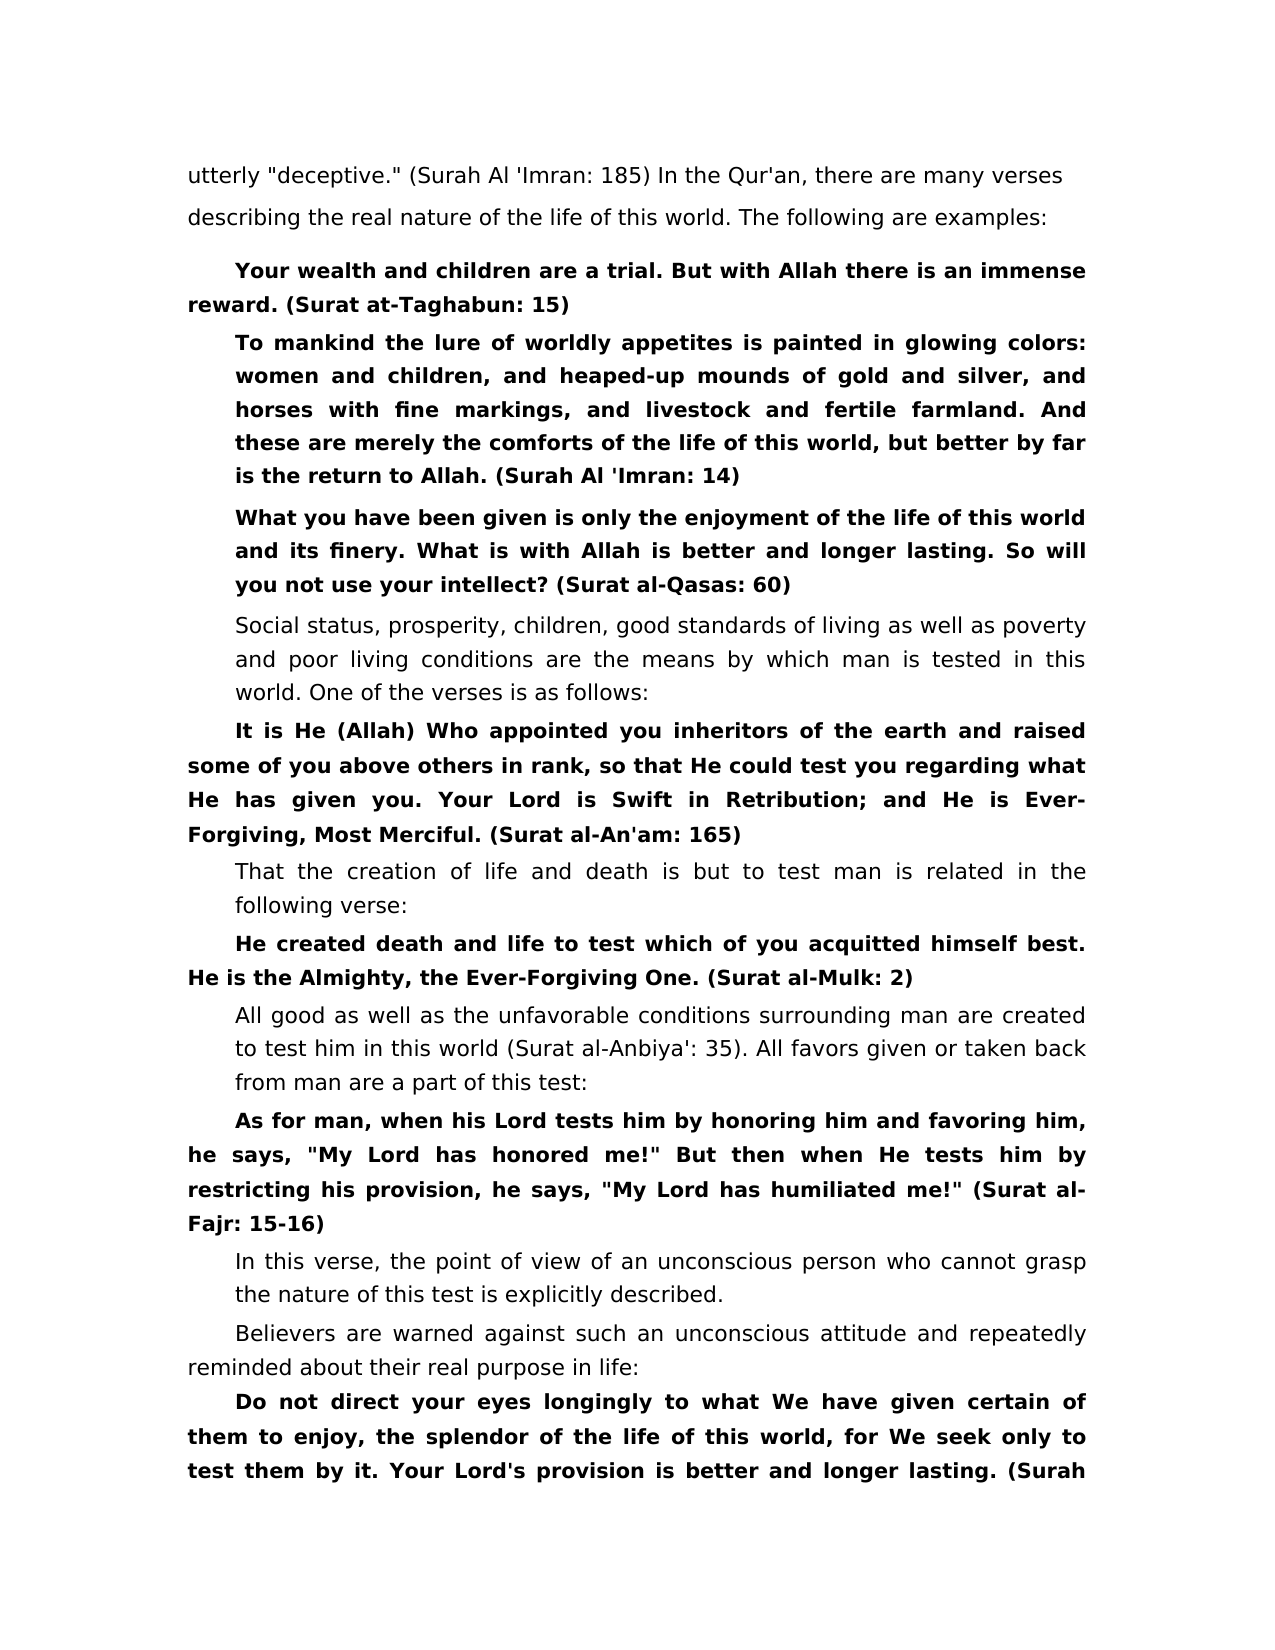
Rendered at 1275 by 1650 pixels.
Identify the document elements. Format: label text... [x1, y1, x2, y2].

text What you have been given is only the enjoyment of the life of this world and its finery. What is with Allah is better and longer lasting. So will you not use your intellect? (Surat al-Qasas: 60) [235, 499, 1087, 599]
text To mankind the lure of worldly appetites is painted in glowing colors: women and children, and heaped-up mounds of gold and silver, and horses with fine markings, and livestock and fertile farmland. And these are merely the comforts of the life of this world, but better by far is the return to Allah. (Surah Al 'Imran: 14) [235, 324, 1087, 491]
text He created death and life to test which of you acquitted himself best. He is the Almighty, the Ever-Forgiving One. (Surat al-Mulk: 2) [187, 924, 1087, 993]
text That the creation of life and death is but to test man is related in the following verse: [235, 853, 1087, 920]
text Social status, prosperity, children, good standards of living as well as poverty and poor living conditions are the means by which man is tested in this world. One of the verses is as follows: [235, 607, 1087, 707]
text All good as well as the unfavorable conditions surrounding man are created to test him in this world (Surat al-Anbiya': 35). All favors given or taken back from man are a part of this test: [235, 997, 1087, 1097]
text In this verse, the point of view of an unconscious person who cannot grasp the nature of this test is explicitly described. [235, 1243, 1087, 1309]
text As for man, when his Lord tests him by honoring him and favoring him, he says, "My Lord has honored me!" But then when He tests him by restricting his provision, he says, "My Lord has humiliated me!" (Surat al-Fajr: 15-16) [187, 1101, 1087, 1238]
text Your wealth and children are a trial. But with Allah there is an immense reward. (Surat at-Taghabun: 15) [187, 251, 1087, 320]
text Do not direct your eyes longingly to what We have given certain of them to enjoy, the splendor of the life of this world, for We seek only to test them by it. Your Lord's provision is better and longer lasting. (Surah [187, 1382, 1087, 1485]
text Believers are warned against such an unconscious attitude and repeatedly reminded about their real purpose in life: [187, 1313, 1087, 1382]
text It is He (Allah) Who appointed you inheritors of the earth and raised some of you above others in rank, so that He could test you regarding what He has given you. Your Lord is Swift in Retribution; and He is Ever-Forgiving, Most Merciful. (Surat al-An'am: 165) [187, 711, 1087, 849]
text utterly "deceptive." (Surah Al 'Imran: 185) In the Qur'an, there are many verses describing the real nature of the life of this world. The following are examples: [187, 150, 1087, 233]
